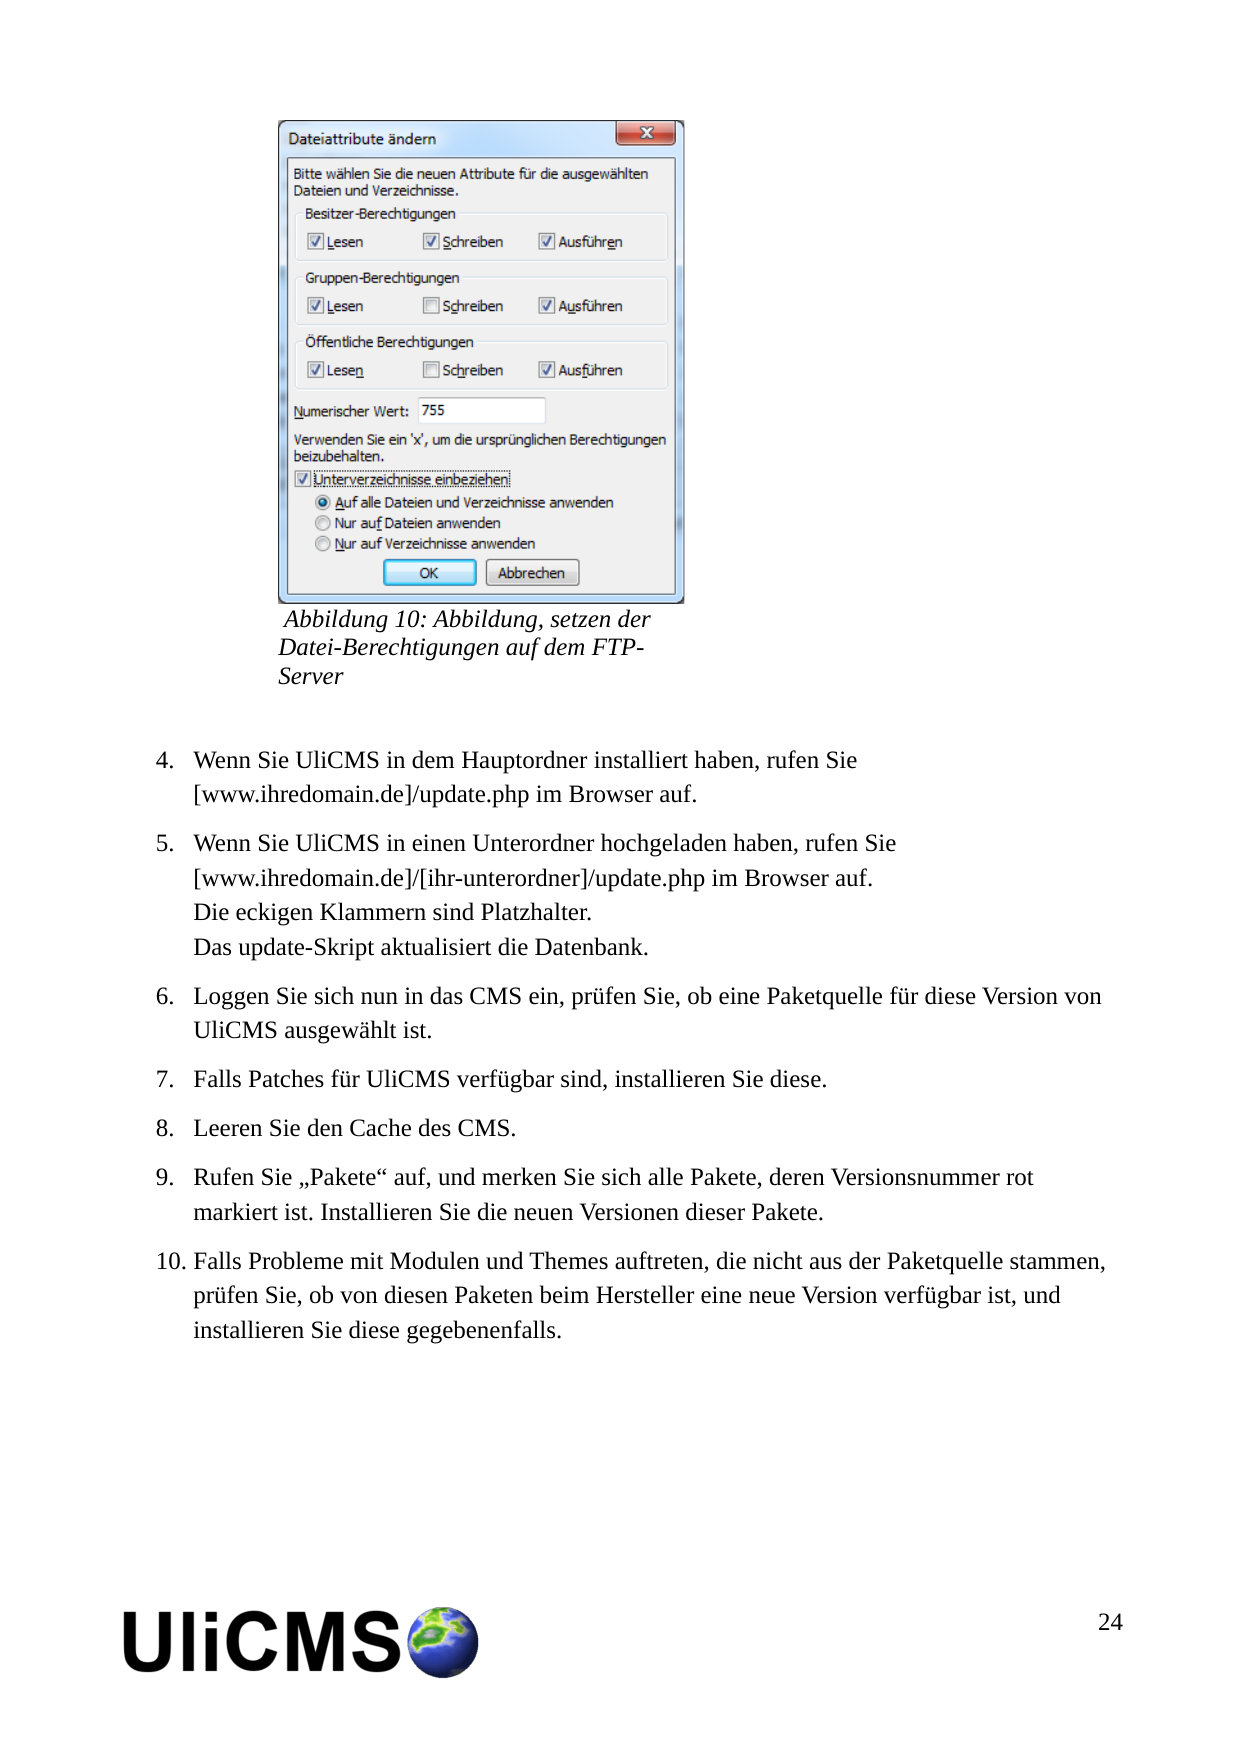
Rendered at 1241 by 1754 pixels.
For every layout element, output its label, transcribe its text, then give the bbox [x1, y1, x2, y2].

list Wenn Sie UliCMS in dem Hauptordner installiert haben, rufen Sie [www.ihredomain.de]/update.php im Browser auf. [156, 745, 1123, 808]
list Leeren Sie den Cache des CMS. [156, 1113, 1123, 1142]
picture [118, 1607, 479, 1681]
list Loggen Sie sich nun in das CMS ein, prüfen Sie, ob eine Paketquelle für diese Version von UliCMS ausgewählt ist. [156, 981, 1123, 1044]
list Rufen Sie „Pakete“ auf, und merken Sie sich alle Pakete, deren Versionsnummer rot markiert ist. Installieren Sie die neuen Versionen dieser Pakete. [156, 1162, 1123, 1226]
list Falls Patches für UliCMS verfügbar sind, installieren Sie diese. [156, 1064, 1123, 1093]
list Falls Probleme mit Modulen und Themes auftreten, die nicht aus der Paketquelle stammen, prüfen Sie, ob von diesen Paketen beim Hersteller eine neue Version verfügbar ist, und installieren Sie diese gegebenenfalls. [156, 1246, 1123, 1344]
text Abbildung 10: Abbildung, setzen der Datei-Berechtigungen auf dem FTP-Server [278, 604, 684, 690]
list Wenn Sie UliCMS in einen Unterordner hochgeladen haben, rufen Sie [www.ihredomain.de]/[ihr-unterordner]/update.php im Browser auf. Die eckigen Klammern sind Platzhalter. Das update-Skript aktualisiert die Datenbank. [156, 828, 1123, 961]
picture [278, 120, 685, 604]
